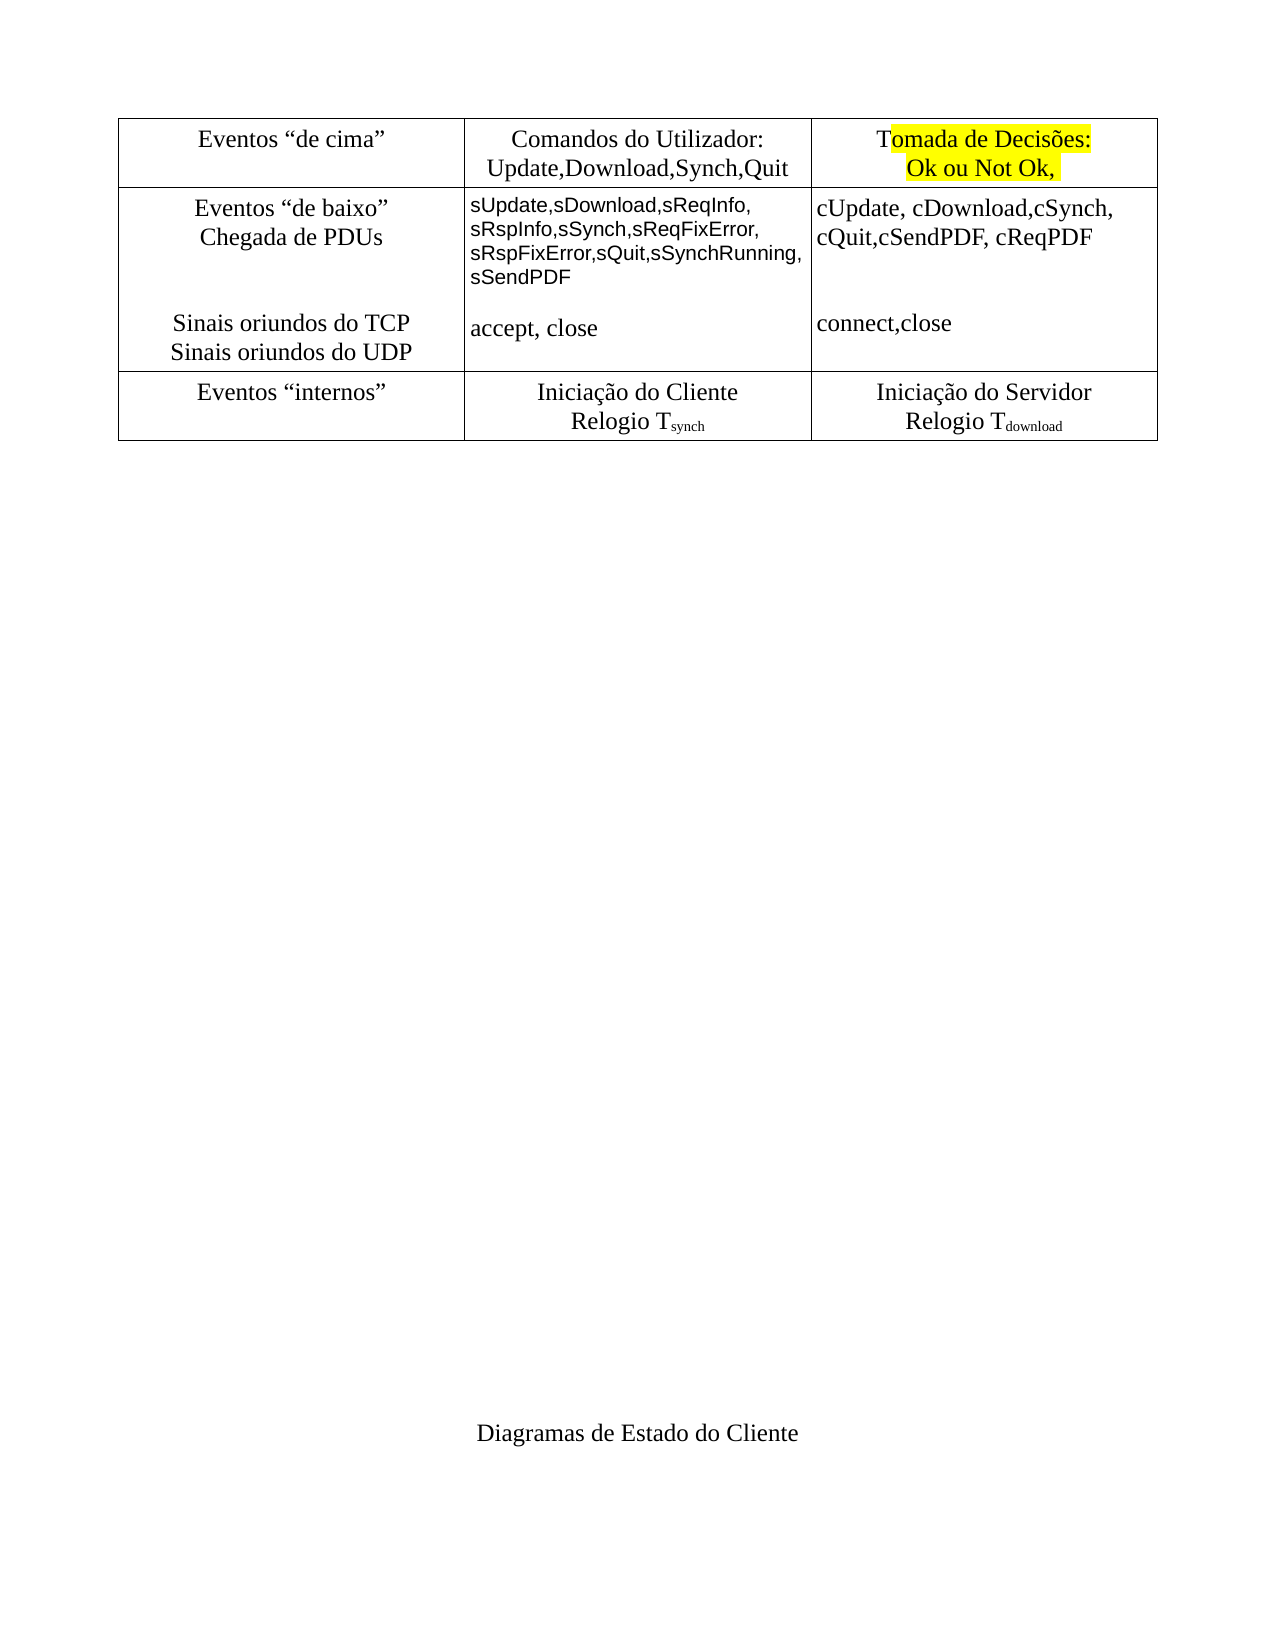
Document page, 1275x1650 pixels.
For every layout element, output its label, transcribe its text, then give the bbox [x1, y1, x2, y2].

table_cell Eventos “de baixo” Chegada de PDUs Sinais oriundos do TCP Sinais oriundos do UDP [119, 188, 464, 371]
table_cell Iniciação do Servidor Relogio Tdownload [812, 372, 1157, 440]
table_cell sUpdate,sDownload,sReqInfo, sRspInfo,sSynch,sReqFixError, sRspFixError,sQuit,sSynchRunning, sSendPDF accept, close [465, 188, 811, 371]
table_cell Eventos “internos” [119, 372, 464, 440]
table_cell cUpdate, cDownload,cSynch, cQuit,cSendPDF, cReqPDF connect,close [812, 188, 1157, 371]
table_cell Tomada de Decisões: Ok ou Not Ok, [812, 119, 1157, 187]
table_cell Iniciação do Cliente Relogio Tsynch [465, 372, 811, 440]
table_cell Comandos do Utilizador: Update,Download,Synch,Quit [465, 119, 811, 187]
text Diagramas de Estado do Cliente [118, 1418, 1157, 1447]
table_cell Eventos “de cima” [119, 119, 464, 187]
